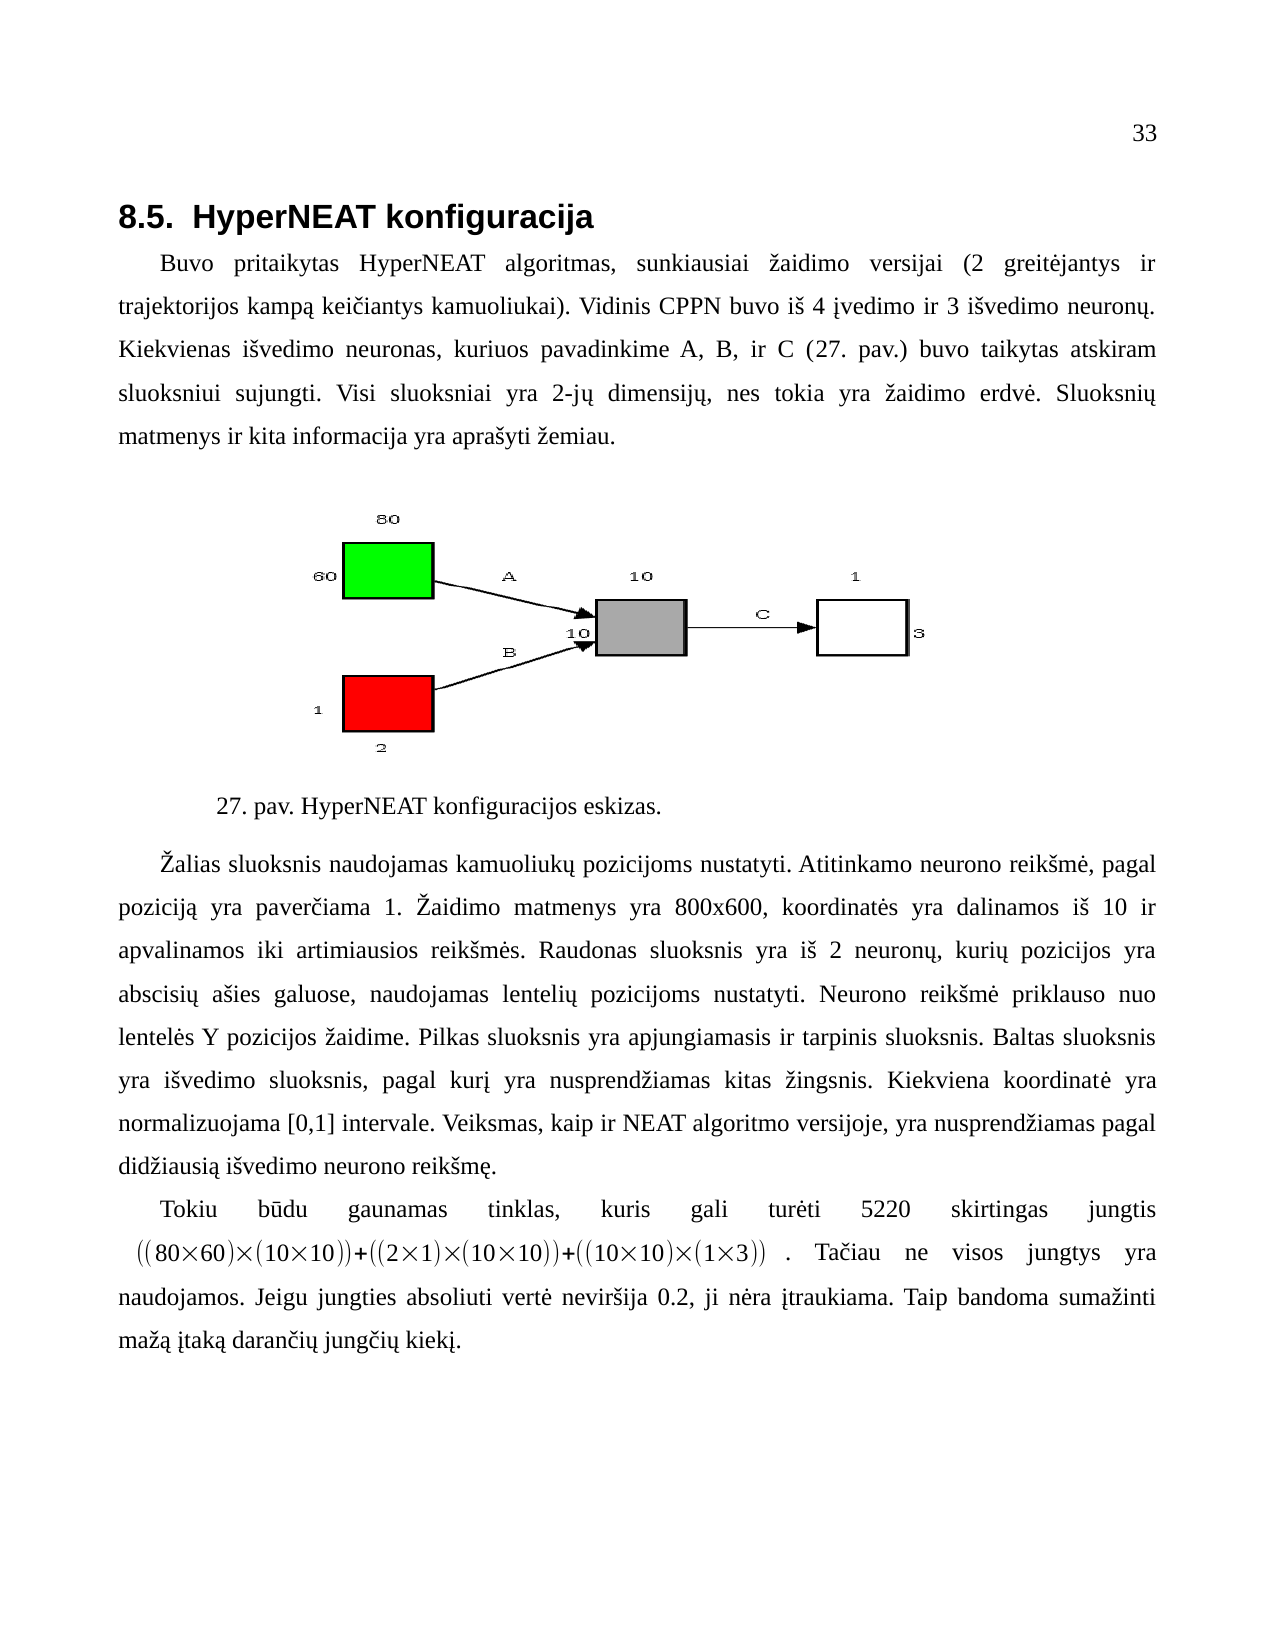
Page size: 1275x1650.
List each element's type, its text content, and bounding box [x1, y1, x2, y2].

subtitle HyperNEAT konfiguracija [118, 197, 1157, 236]
picture [216, 484, 978, 791]
text Buvo pritaikytas HyperNEAT algoritmas, sunkiausiai žaidimo versijai (2 greitėjantys ir trajektorijos kampą keičiantys kamuoliukai). Vidinis CPPN buvo iš 4 įvedimo ir 3 išvedimo neuronų. Kiekvienas išvedimo neuronas, kuriuos pavadinkime A, B, ir C (27. pav.) buvo taikytas atskiram sluoksniui sujungti. Visi sluoksniai yra 2-jų dimensijų, nes tokia yra žaidimo erdvė. Sluoksnių matmenys ir kita informacija yra aprašyti žemiau. [118, 248, 1157, 449]
text Tokiu būdu gaunamas tinklas, kuris gali turėti 5220 skirtingas jungtis . Tačiau ne visos jungtys yra naudojamos. Jeigu jungties absoliuti vertė neviršija 0.2, ji nėra įtraukiama. Taip bandoma sumažinti mažą įtaką darančių jungčių kiekį. [118, 1194, 1157, 1354]
text 27. pav. HyperNEAT konfiguracijos eskizas. [216, 791, 977, 819]
text Žalias sluoksnis naudojamas kamuoliukų pozicijoms nustatyti. Atitinkamo neurono reikšmė, pagal poziciją yra paverčiama 1. Žaidimo matmenys yra 800x600, koordinatės yra dalinamos iš 10 ir apvalinamos iki artimiausios reikšmės. Raudonas sluoksnis yra iš 2 neuronų, kurių pozicijos yra abscisių ašies galuose, naudojamas lentelių pozicijoms nustatyti. Neurono reikšmė priklauso nuo lentelės Y pozicijos žaidime. Pilkas sluoksnis yra apjungiamasis ir tarpinis sluoksnis. Baltas sluoksnis yra išvedimo sluoksnis, pagal kurį yra nusprendžiamas kitas žingsnis. Kiekviena koordinatė yra normalizuojama [0,1] intervale. Veiksmas, kaip ir NEAT algoritmo versijoje, yra nusprendžiamas pagal didžiausią išvedimo neurono reikšmę. [118, 849, 1157, 1180]
